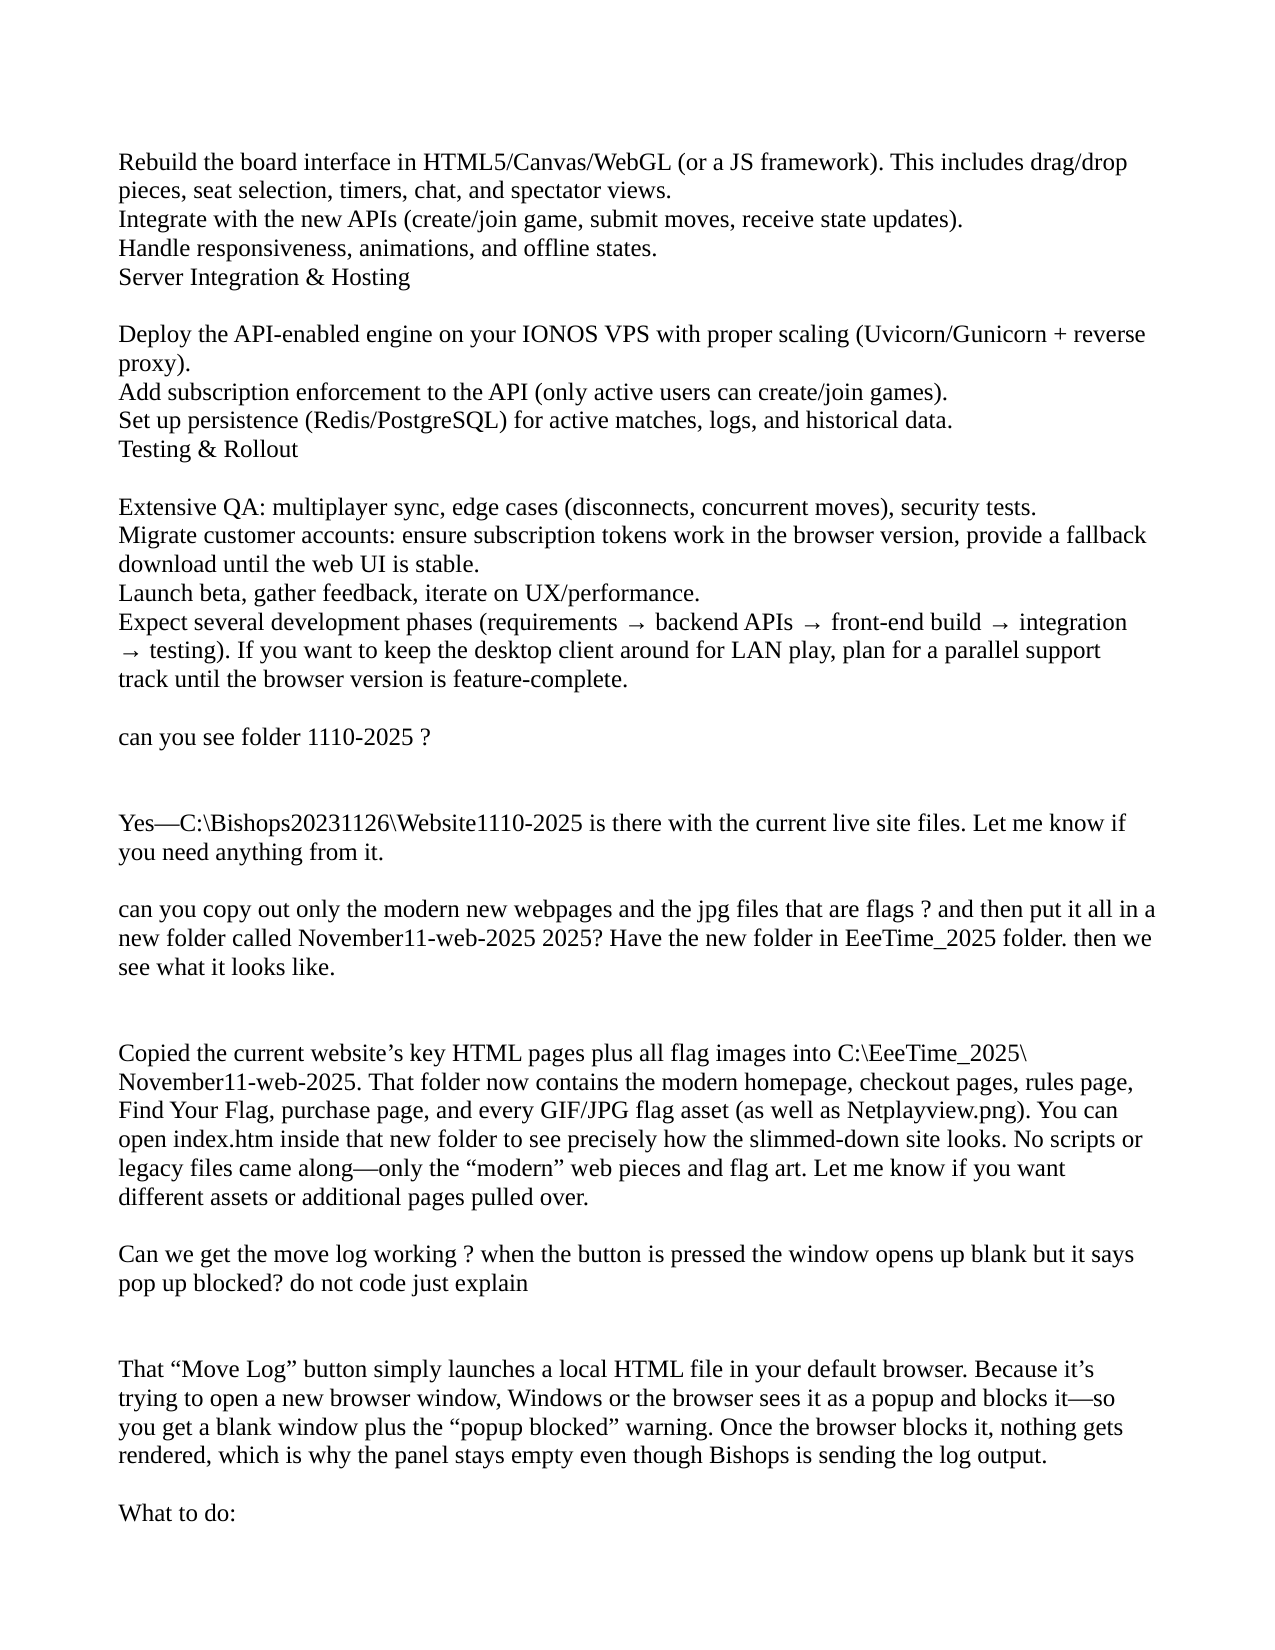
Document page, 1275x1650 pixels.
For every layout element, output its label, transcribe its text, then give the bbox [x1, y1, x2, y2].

text Deploy the API-enabled engine on your IONOS VPS with proper scaling (Uvicorn/Gunicorn + reverse proxy). [118, 319, 1157, 377]
text Integrate with the new APIs (create/join game, submit moves, receive state updates). [118, 204, 1157, 233]
text Server Integration & Hosting [118, 262, 1157, 291]
text What to do: [118, 1498, 1157, 1527]
text Yes—C:\Bishops20231126\Website1110-2025 is there with the current live site files. Let me know if you need anything from it. [118, 808, 1157, 866]
text Set up persistence (Redis/PostgreSQL) for active matches, logs, and historical data. [118, 406, 1157, 434]
text Rebuild the board interface in HTML5/Canvas/WebGL (or a JS framework). This includes drag/drop pieces, seat selection, timers, chat, and spectator views. [118, 147, 1157, 204]
text can you copy out only the modern new webpages and the jpg files that are flags ? and then put it all in a new folder called November11-web-2025 2025? Have the new folder in EeeTime_2025 folder. then we see what it looks like. [118, 894, 1157, 981]
text Add subscription enforcement to the API (only active users can create/join games). [118, 377, 1157, 406]
text Launch beta, gather feedback, iterate on UX/performance. [118, 578, 1157, 607]
text Handle responsiveness, animations, and offline states. [118, 233, 1157, 262]
text Extensive QA: multiplayer sync, edge cases (disconnects, concurrent moves), security tests. [118, 492, 1157, 521]
text That “Move Log” button simply launches a local HTML file in your default browser. Because it’s trying to open a new browser window, Windows or the browser sees it as a popup and blocks it—so you get a blank window plus the “popup blocked” warning. Once the browser blocks it, nothing gets rendered, which is why the panel stays empty even though Bishops is sending the log output. [118, 1354, 1157, 1469]
text can you see folder 1110-2025 ? [118, 722, 1157, 751]
text Migrate customer accounts: ensure subscription tokens work in the browser version, provide a fallback download until the web UI is stable. [118, 521, 1157, 578]
text Expect several development phases (requirements → backend APIs → front-end build → integration → testing). If you want to keep the desktop client around for LAN play, plan for a parallel support track until the browser version is feature-complete. [118, 607, 1157, 693]
text Testing & Rollout [118, 434, 1157, 463]
text Can we get the move log working ? when the button is pressed the window opens up blank but it says pop up blocked? do not code just explain [118, 1239, 1157, 1297]
text Copied the current website’s key HTML pages plus all flag images into C:\EeeTime_2025\November11-web-2025. That folder now contains the modern homepage, checkout pages, rules page, Find Your Flag, purchase page, and every GIF/JPG flag asset (as well as Netplayview.png). You can open index.htm inside that new folder to see precisely how the slimmed-down site looks. No scripts or legacy files came along—only the “modern” web pieces and flag art. Let me know if you want different assets or additional pages pulled over. [118, 1038, 1157, 1211]
